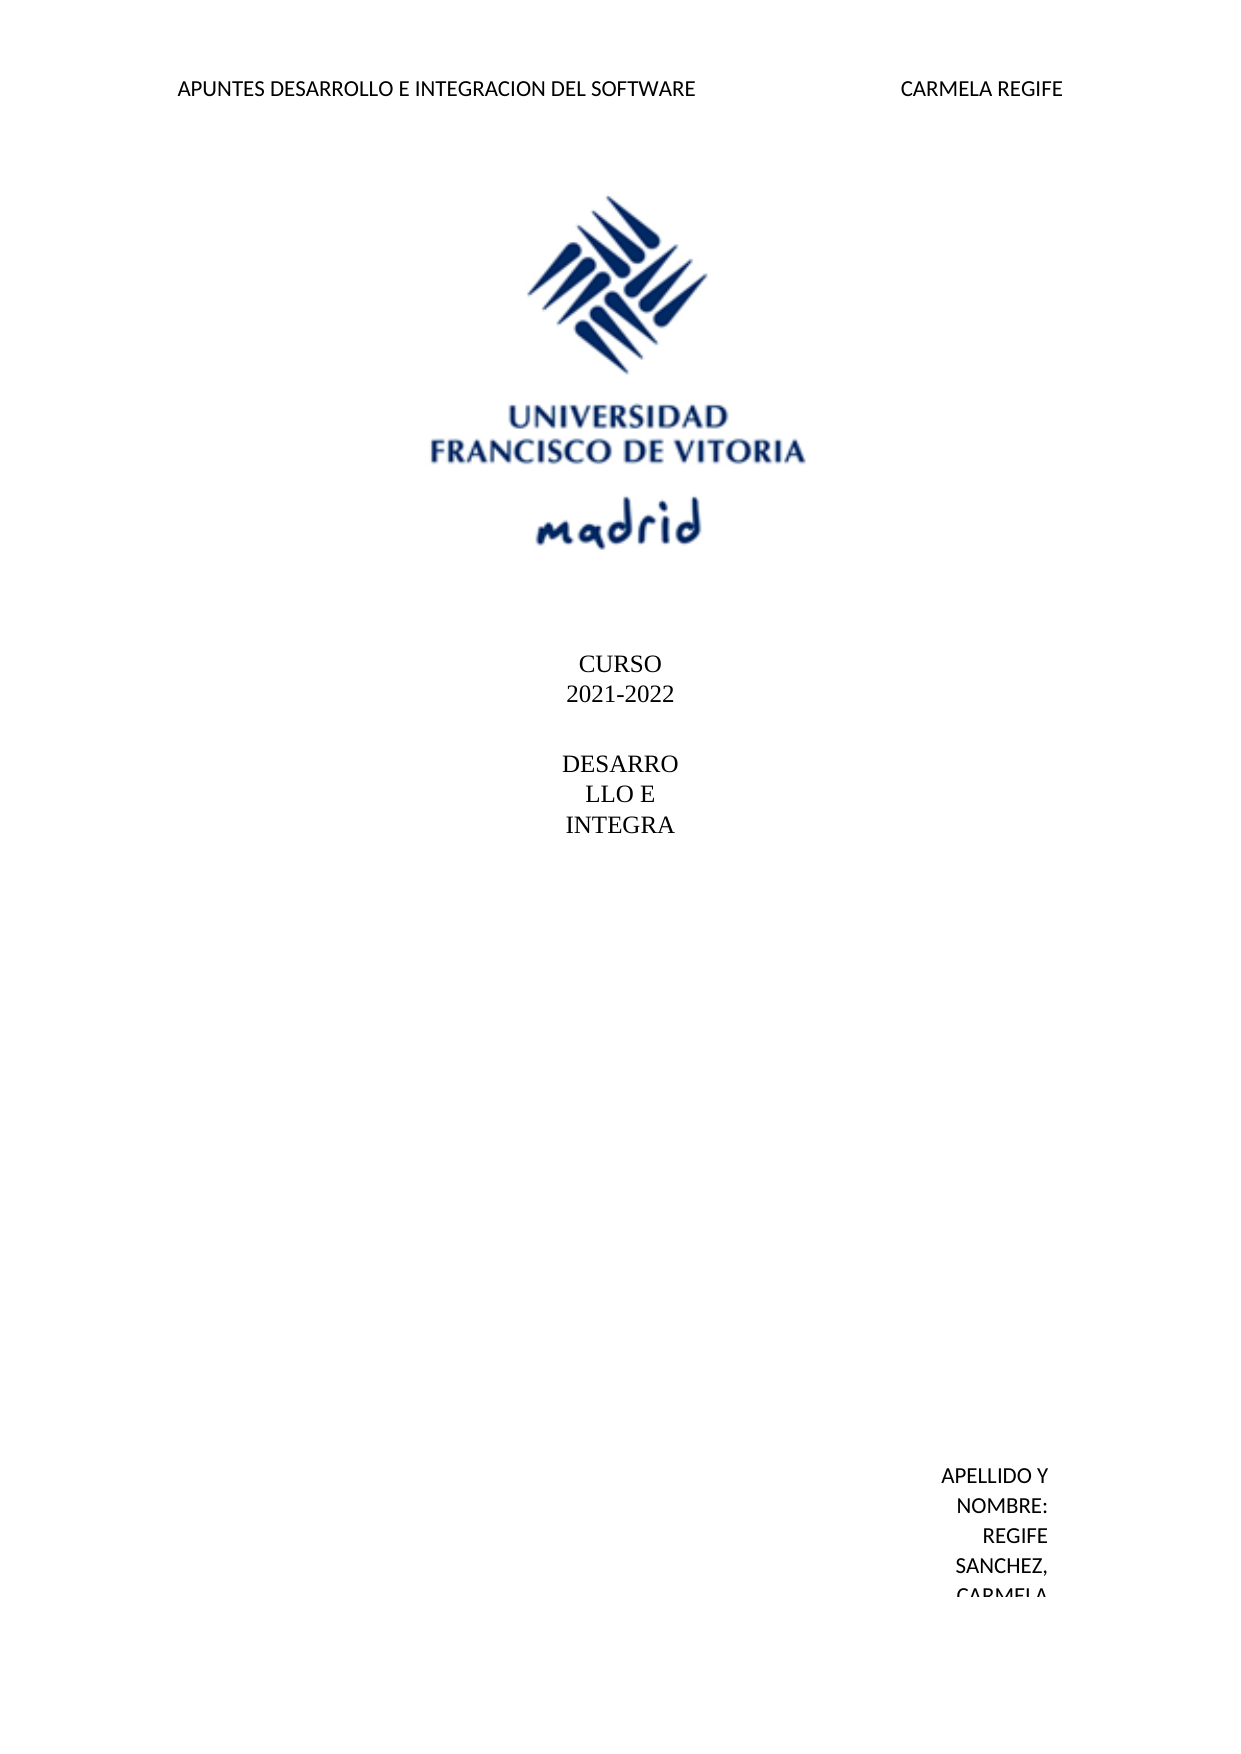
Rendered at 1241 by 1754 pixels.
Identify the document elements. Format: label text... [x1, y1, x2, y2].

text CURSO 2021-2022 [560, 649, 680, 708]
text APELLIDO Y NOMBRE: REGIFE SANCHEZ, CARMELA [928, 1461, 1048, 1596]
text DESARROLLO E INTEGRACION DEL SOFTWARE [560, 749, 680, 835]
